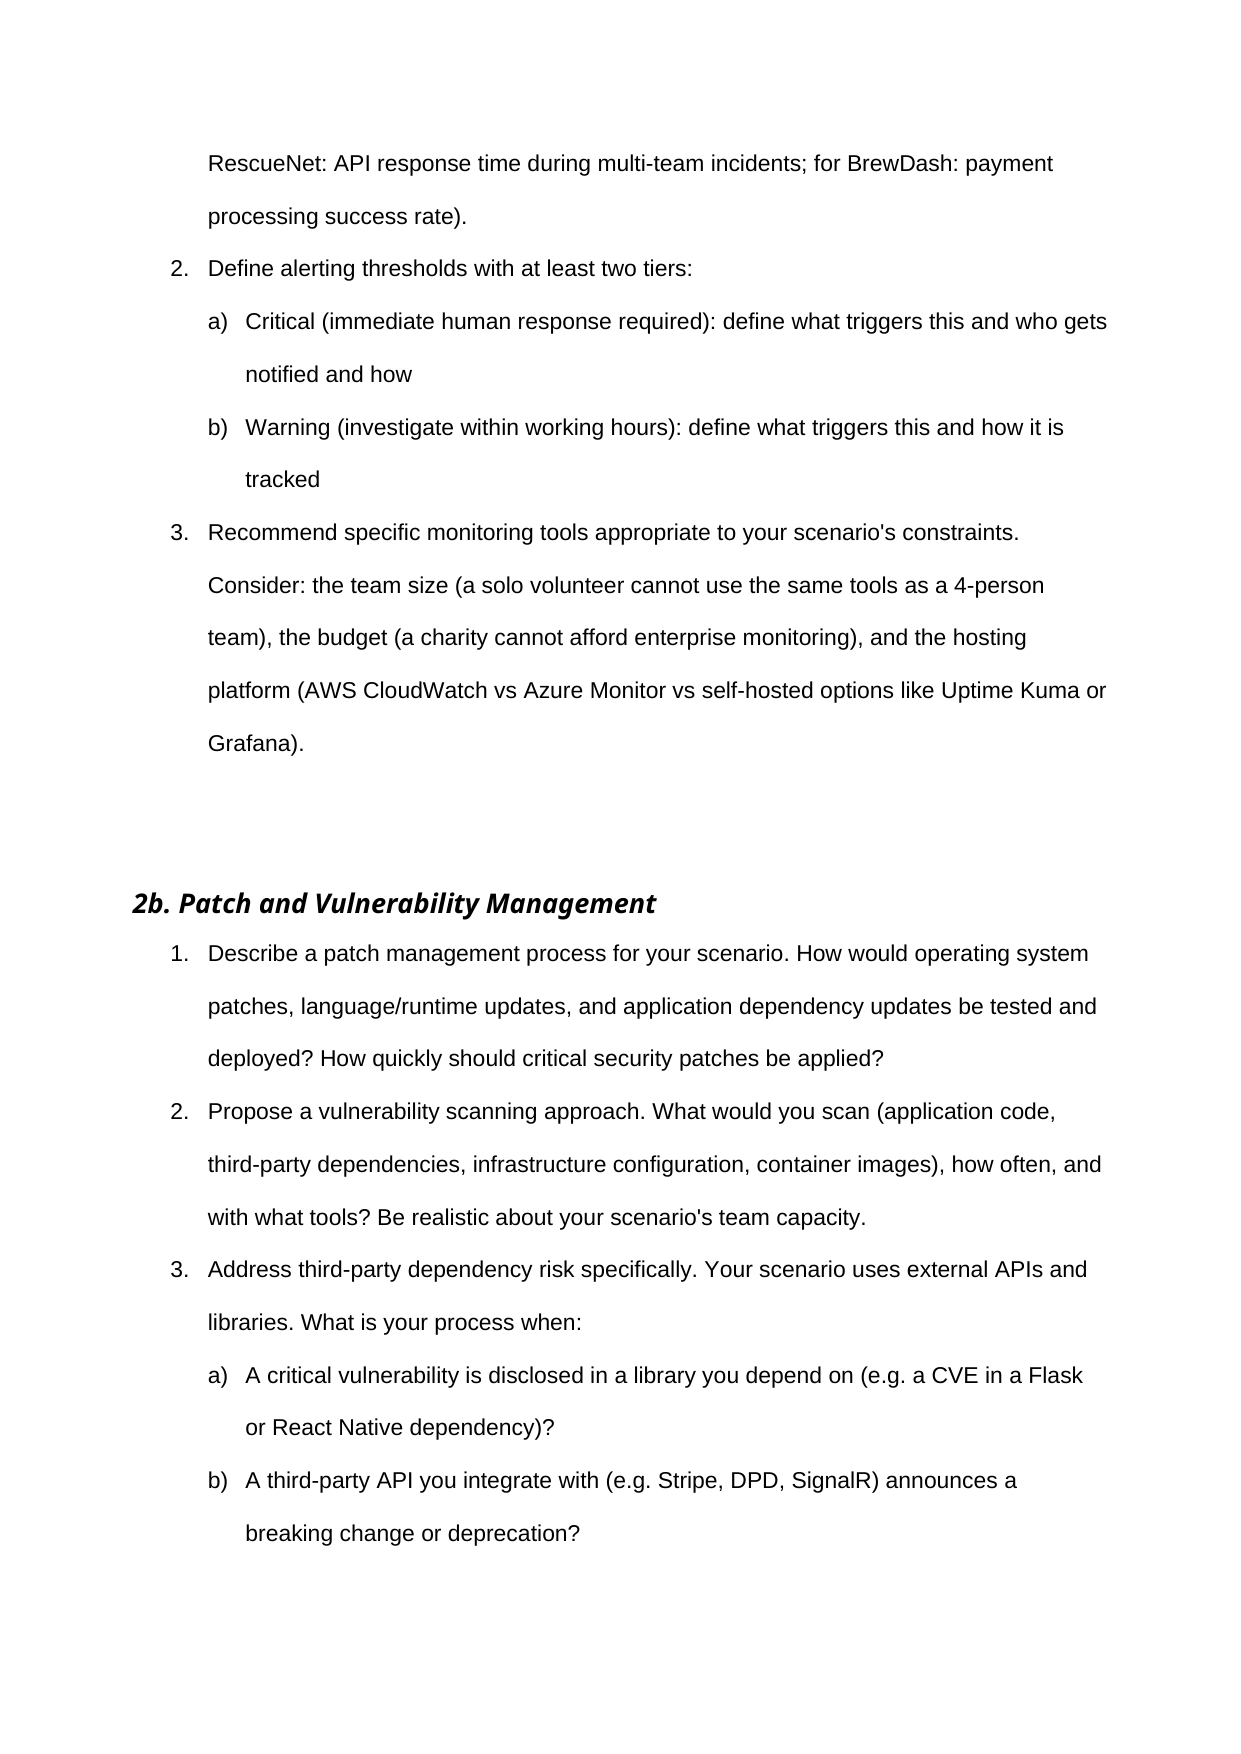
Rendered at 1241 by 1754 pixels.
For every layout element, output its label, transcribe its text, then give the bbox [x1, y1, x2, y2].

subtitle 2b. Patch and Vulnerability Management [133, 884, 1108, 921]
list Warning (investigate within working hours): define what triggers this and how it is tracked [208, 413, 1108, 493]
list Describe a patch management process for your scenario. How would operating system patches, language/runtime updates, and application dependency updates be tested and deployed? How quickly should critical security patches be applied? [170, 940, 1108, 1072]
list Propose a vulnerability scanning approach. What would you scan (application code, third-party dependencies, infrastructure configuration, container images), how often, and with what tools? Be realistic about your scenario's team capacity. [170, 1098, 1108, 1230]
list Recommend specific monitoring tools appropriate to your scenario's constraints. Consider: the team size (a solo volunteer cannot use the same tools as a 4-person team), the budget (a charity cannot afford enterprise monitoring), and the hosting platform (AWS CloudWatch vs Azure Monitor vs self-hosted options like Uptime Kuma or Grafana). [170, 519, 1108, 756]
list Address third-party dependency risk specifically. Your scenario uses external APIs and libraries. What is your process when: [170, 1256, 1108, 1335]
list A third-party API you integrate with (e.g. Stripe, DPD, SignalR) announces a breaking change or deprecation? [208, 1467, 1108, 1546]
list RescueNet: API response time during multi-team incidents; for BrewDash: payment processing success rate). [170, 150, 1108, 229]
list Define alerting thresholds with at least two tiers: [170, 255, 1108, 282]
list Critical (immediate human response required): define what triggers this and who gets notified and how [208, 308, 1108, 387]
list A critical vulnerability is disclosed in a library you depend on (e.g. a CVE in a Flask or React Native dependency)? [208, 1362, 1108, 1441]
